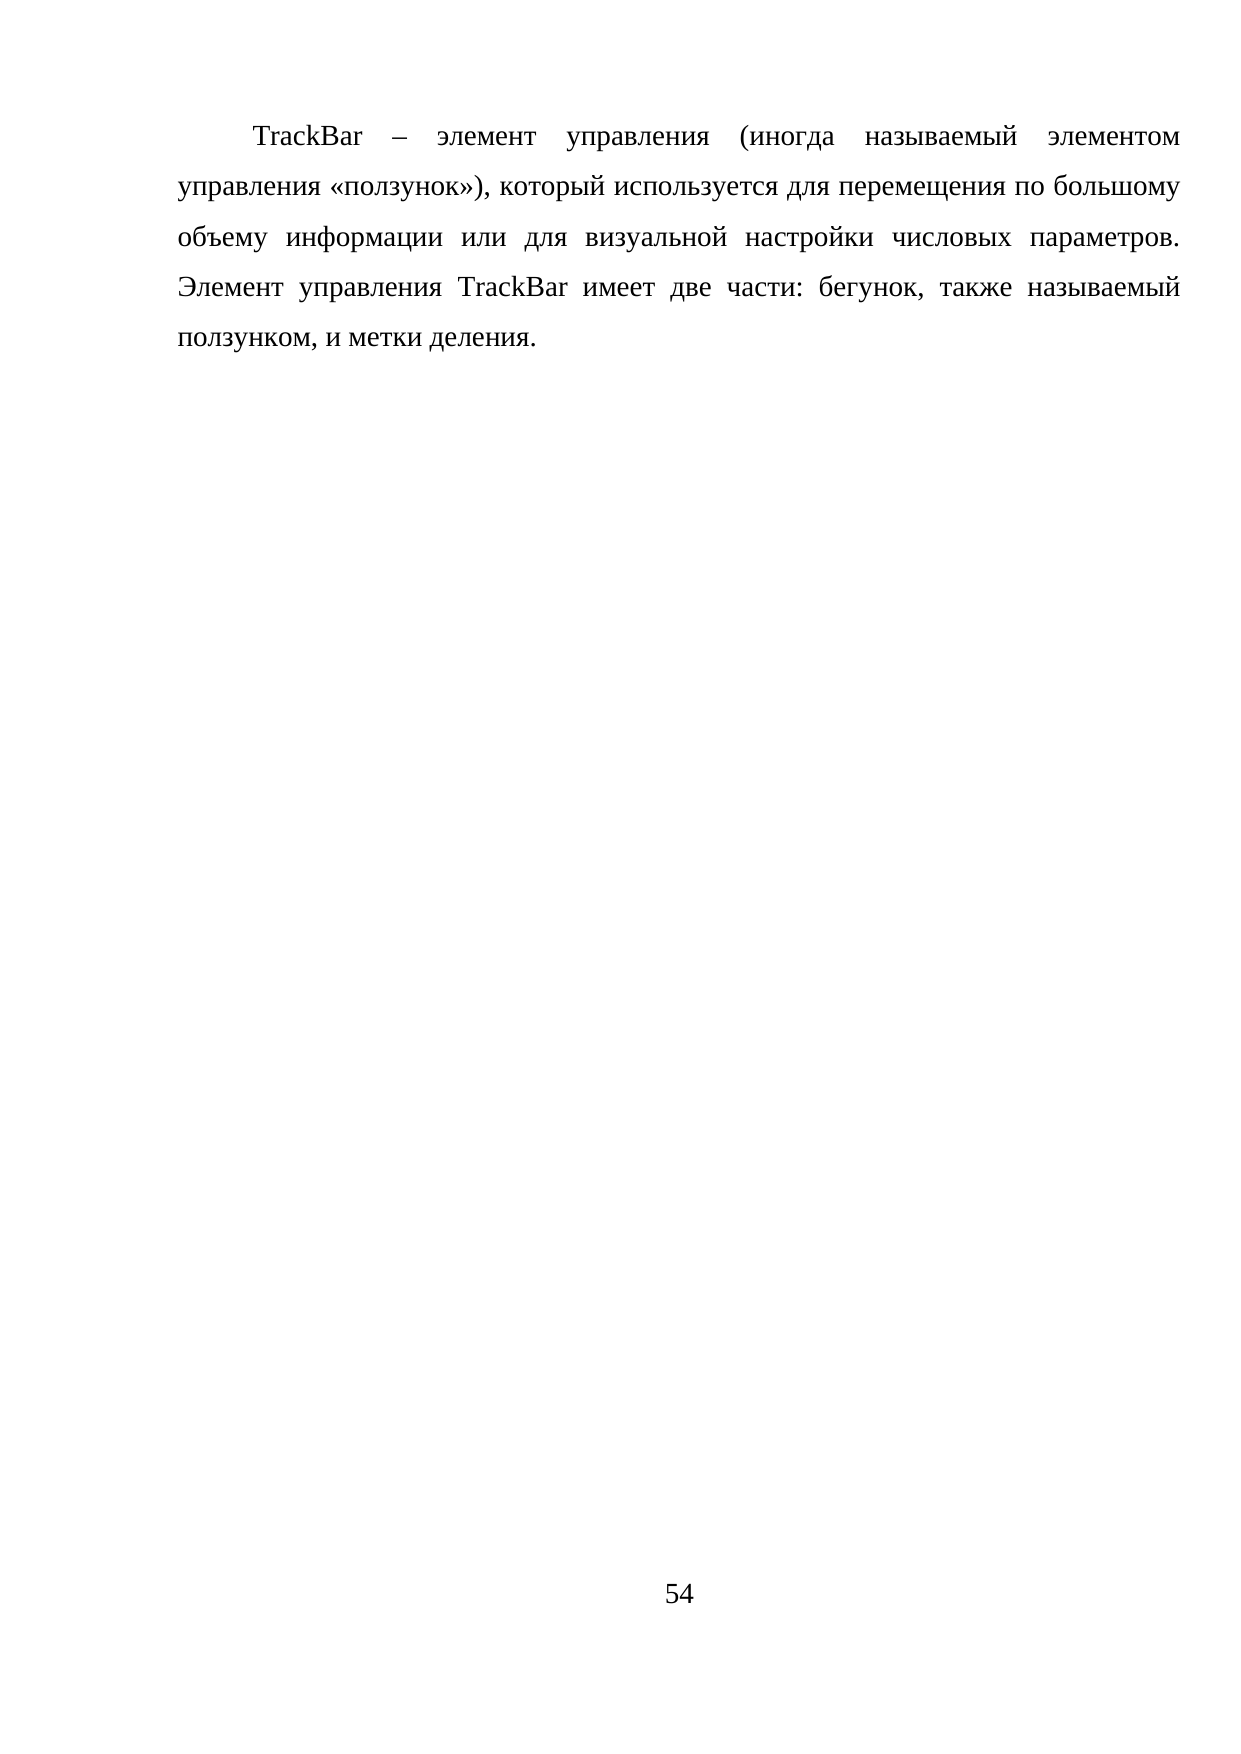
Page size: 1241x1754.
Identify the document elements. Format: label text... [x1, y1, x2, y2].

text TrackBar – элемент управления (иногда называемый элементом управления «ползунок»), который используется для перемещения по большому объему информации или для визуальной настройки числовых параметров. Элемент управления TrackBar имеет две части: бегунок, также называемый ползунком, и метки деления. [177, 118, 1181, 353]
